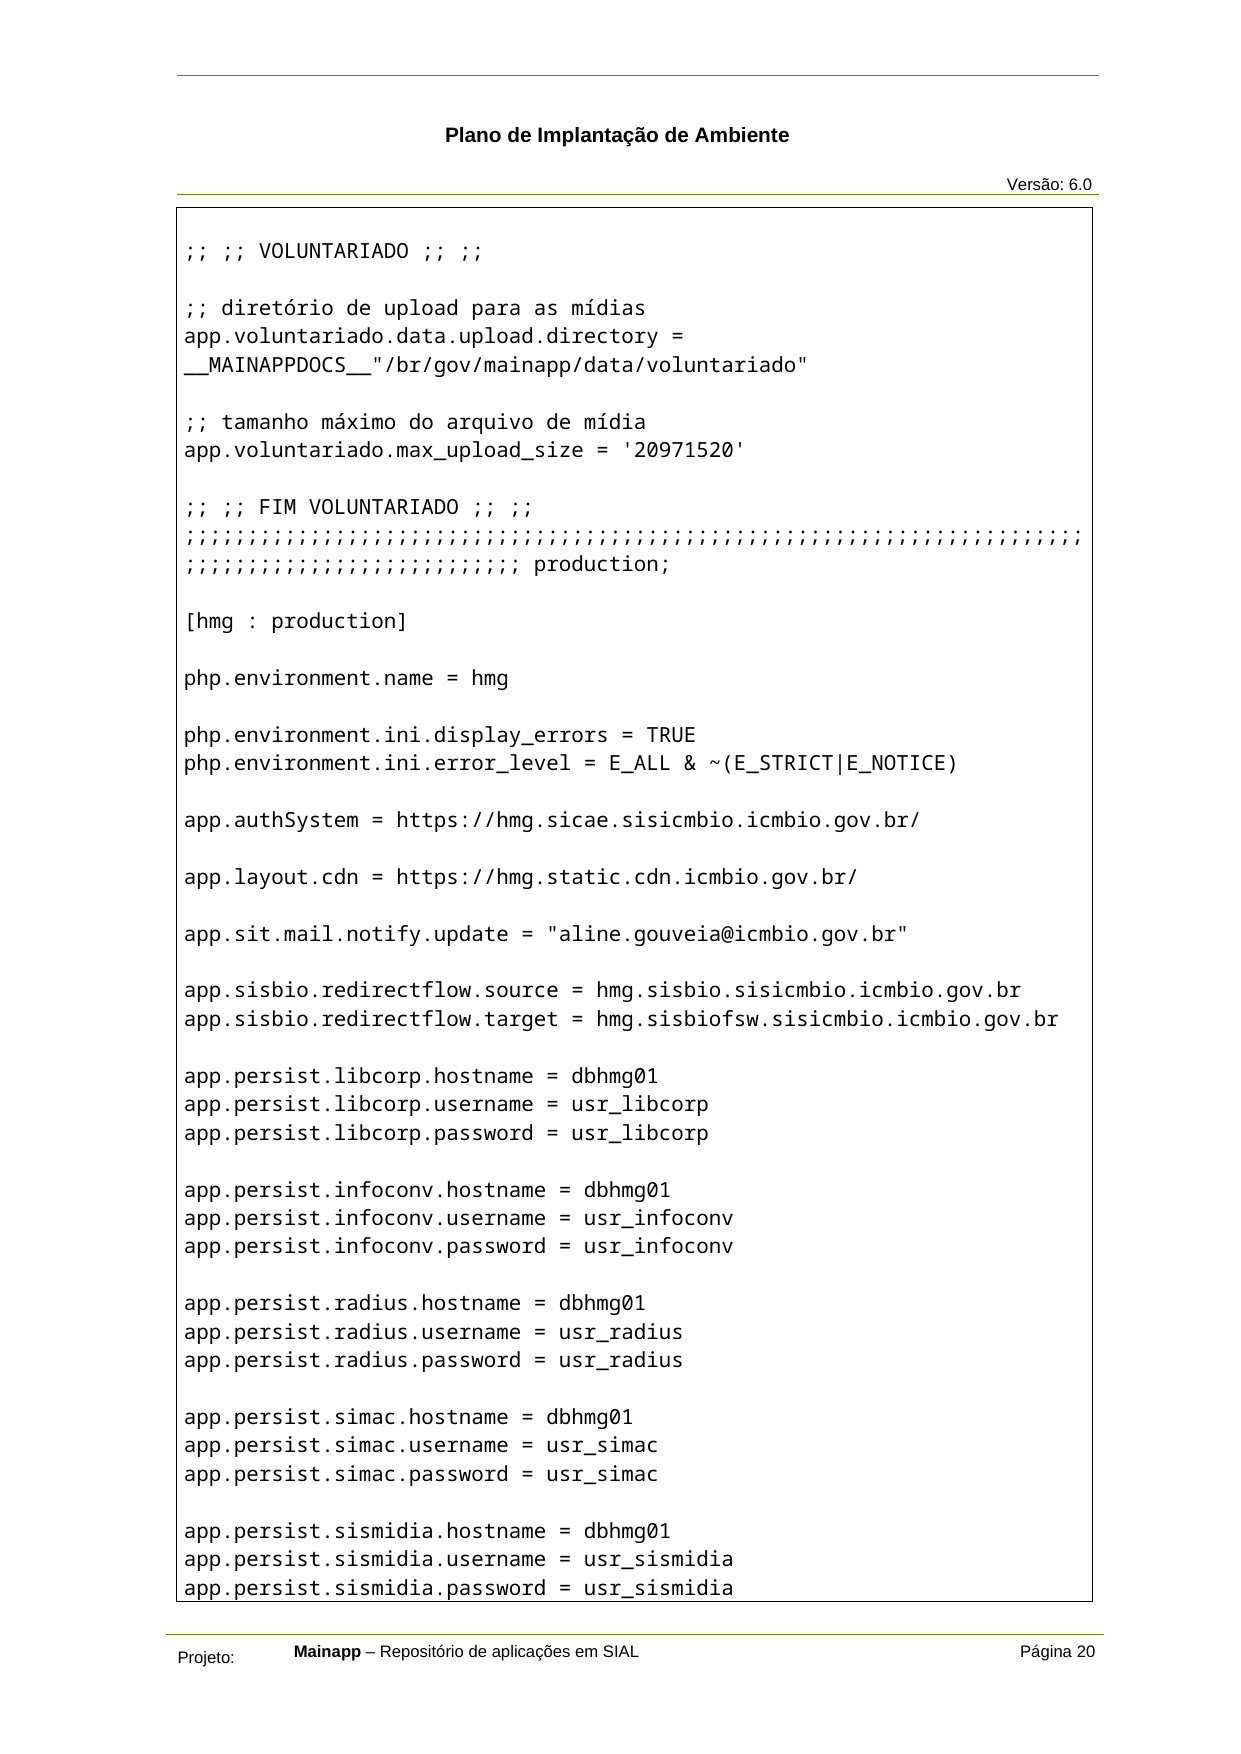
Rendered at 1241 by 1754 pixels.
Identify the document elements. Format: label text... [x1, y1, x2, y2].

table_cell ;; ;; VOLUNTARIADO ;; ;; ;; diretório de upload para as mídias app.voluntariado.data.upload.directory = __MAINAPPDOCS__"/br/gov/mainapp/data/voluntariado" ;; tamanho máximo do arquivo de mídia app.voluntariado.max_upload_size = '20971520' ;; ;; FIM VOLUNTARIADO ;; ;; ;;;;;;;;;;;;;;;;;;;;;;;;;;;;;;;;;;;;;;;;;;;;;;;;;;;;;;;;;;;;;;;;;;;;;;;;;;;;;;;;;;;;;;;;;;;;;;;;;;; production; [hmg : production] php.environment.name = hmg php.environment.ini.display_errors = TRUE php.environment.ini.error_level = E_ALL & ~(E_STRICT|E_NOTICE) app.authSystem = https://hmg.sicae.sisicmbio.icmbio.gov.br/ app.layout.cdn = https://hmg.static.cdn.icmbio.gov.br/ app.sit.mail.notify.update = "aline.gouveia@icmbio.gov.br" app.sisbio.redirectflow.source = hmg.sisbio.sisicmbio.icmbio.gov.br app.sisbio.redirectflow.target = hmg.sisbiofsw.sisicmbio.icmbio.gov.br app.persist.libcorp.hostname = dbhmg01 app.persist.libcorp.username = usr_libcorp app.persist.libcorp.password = usr_libcorp app.persist.infoconv.hostname = dbhmg01 app.persist.infoconv.username = usr_infoconv app.persist.infoconv.password = usr_infoconv app.persist.radius.hostname = dbhmg01 app.persist.radius.username = usr_radius app.persist.radius.password = usr_radius app.persist.simac.hostname = dbhmg01 app.persist.simac.username = usr_simac app.persist.simac.password = usr_simac app.persist.sismidia.hostname = dbhmg01 app.persist.sismidia.username = usr_sismidia app.persist.sismidia.password = usr_sismidia [177, 208, 1092, 1601]
